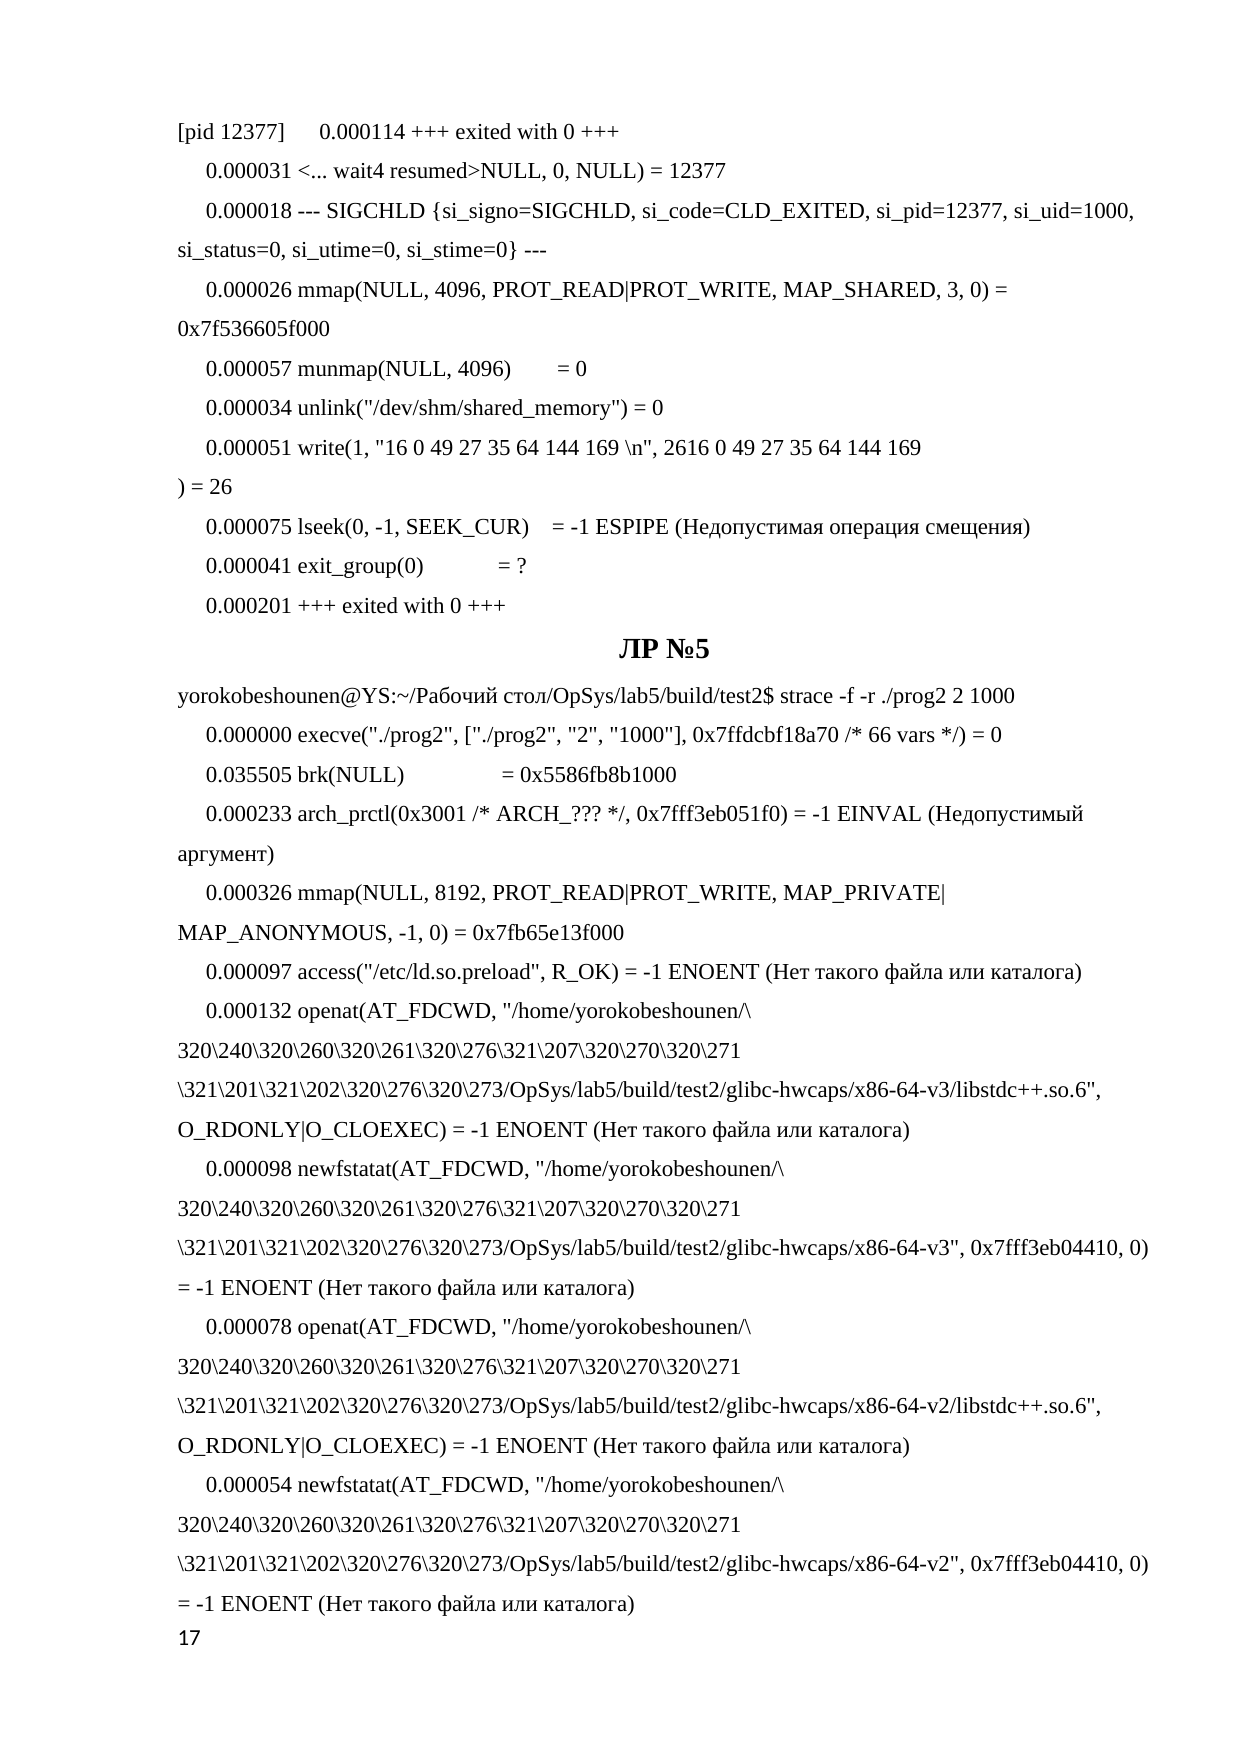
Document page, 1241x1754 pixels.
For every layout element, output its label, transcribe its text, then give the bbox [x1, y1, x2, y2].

text 0.000078 openat(AT_FDCWD, "/home/yorokobeshounen/\320\240\320\260\320\261\320\276\321\207\320\270\320\271 \321\201\321\202\320\276\320\273/OpSys/lab5/build/test2/glibc-hwcaps/x86-64-v2/libstdc++.so.6", O_RDONLY|O_CLOEXEC) = -1 ENOENT (Нет такого файла или каталога) [177, 1313, 1152, 1458]
text 0.000075 lseek(0, -1, SEEK_CUR) = -1 ESPIPE (Недопустимая операция смещения) [177, 513, 1152, 539]
text yorokobeshounen@YS:~/Рабочий стол/OpSys/lab5/build/test2$ strace -f -r ./prog2 2 1000 [177, 682, 1152, 708]
text 0.000026 mmap(NULL, 4096, PROT_READ|PROT_WRITE, MAP_SHARED, 3, 0) = 0x7f536605f000 [177, 276, 1152, 342]
text 0.000326 mmap(NULL, 8192, PROT_READ|PROT_WRITE, MAP_PRIVATE|MAP_ANONYMOUS, -1, 0) = 0x7fb65e13f000 [177, 879, 1152, 945]
text ЛР №5 [177, 631, 1152, 665]
text 0.000018 --- SIGCHLD {si_signo=SIGCHLD, si_code=CLD_EXITED, si_pid=12377, si_uid=1000, si_status=0, si_utime=0, si_stime=0} --- [177, 197, 1152, 263]
text 0.035505 brk(NULL) = 0x5586fb8b1000 [177, 761, 1152, 787]
text 0.000132 openat(AT_FDCWD, "/home/yorokobeshounen/\320\240\320\260\320\261\320\276\321\207\320\270\320\271 \321\201\321\202\320\276\320\273/OpSys/lab5/build/test2/glibc-hwcaps/x86-64-v3/libstdc++.so.6", O_RDONLY|O_CLOEXEC) = -1 ENOENT (Нет такого файла или каталога) [177, 997, 1152, 1142]
text 0.000057 munmap(NULL, 4096) = 0 [177, 355, 1152, 381]
text 0.000034 unlink("/dev/shm/shared_memory") = 0 [177, 394, 1152, 421]
text 0.000233 arch_prctl(0x3001 /* ARCH_??? */, 0x7fff3eb051f0) = -1 EINVAL (Недопустимый аргумент) [177, 800, 1152, 866]
text ) = 26 [177, 473, 1152, 500]
text 0.000041 exit_group(0) = ? [177, 552, 1152, 579]
text 0.000097 access("/etc/ld.so.preload", R_OK) = -1 ENOENT (Нет такого файла или каталога) [177, 958, 1152, 984]
text 0.000031 <... wait4 resumed>NULL, 0, NULL) = 12377 [177, 158, 1152, 184]
text 0.000201 +++ exited with 0 +++ [177, 592, 1152, 618]
text 0.000054 newfstatat(AT_FDCWD, "/home/yorokobeshounen/\320\240\320\260\320\261\320\276\321\207\320\270\320\271 \321\201\321\202\320\276\320\273/OpSys/lab5/build/test2/glibc-hwcaps/x86-64-v2", 0x7fff3eb04410, 0) = -1 ENOENT (Нет такого файла или каталога) [177, 1471, 1152, 1616]
text 0.000051 write(1, "16 0 49 27 35 64 144 169 \n", 2616 0 49 27 35 64 144 169 [177, 434, 1152, 460]
text 0.000000 execve("./prog2", ["./prog2", "2", "1000"], 0x7ffdcbf18a70 /* 66 vars */) = 0 [177, 721, 1152, 747]
text 0.000098 newfstatat(AT_FDCWD, "/home/yorokobeshounen/\320\240\320\260\320\261\320\276\321\207\320\270\320\271 \321\201\321\202\320\276\320\273/OpSys/lab5/build/test2/glibc-hwcaps/x86-64-v3", 0x7fff3eb04410, 0) = -1 ENOENT (Нет такого файла или каталога) [177, 1155, 1152, 1300]
text [pid 12377] 0.000114 +++ exited with 0 +++ [177, 118, 1152, 144]
